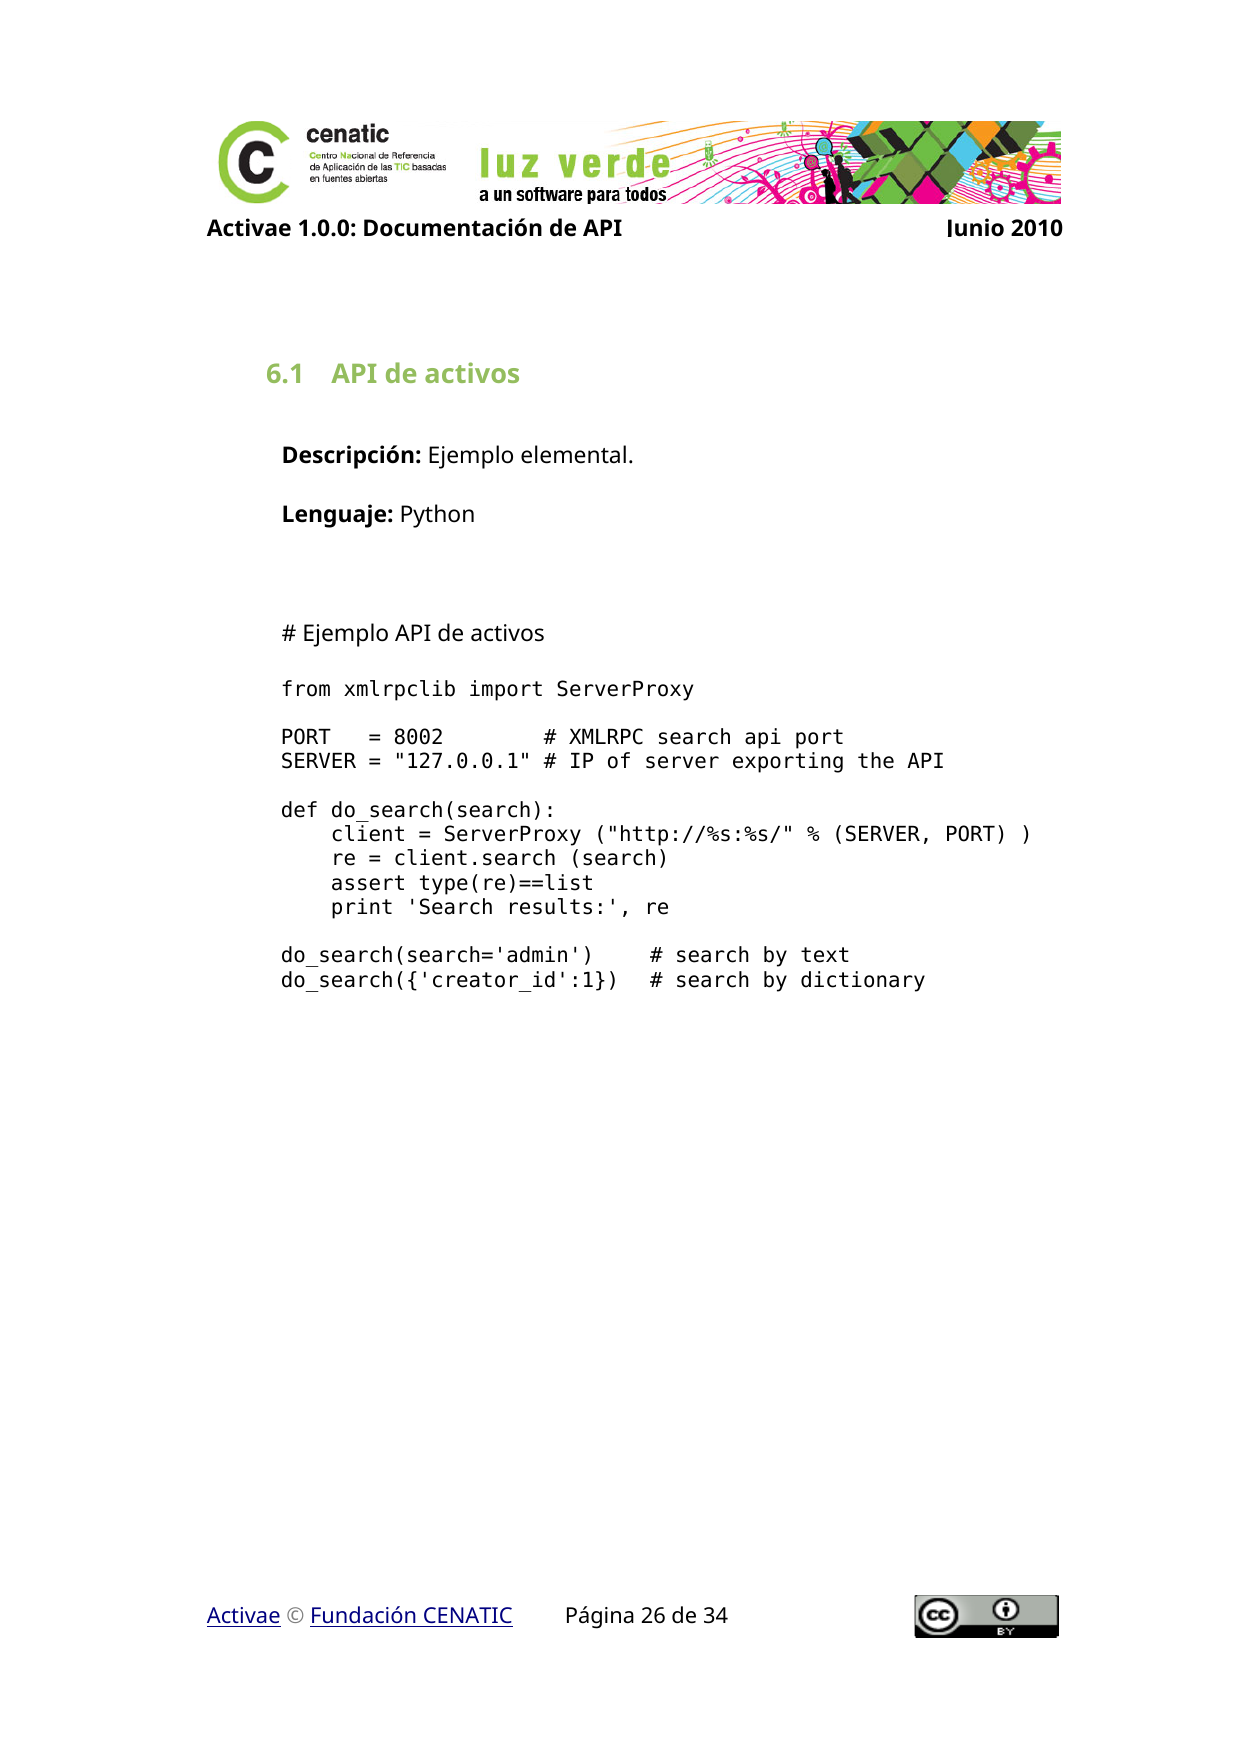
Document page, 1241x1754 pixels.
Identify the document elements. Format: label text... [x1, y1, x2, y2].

picture [211, 121, 1061, 204]
text SERVER = "127.0.0.1" # IP of server exporting the API [281, 749, 1063, 774]
text Lenguaje: Python [281, 498, 1063, 530]
text PORT = 8002 # XMLRPC search api port [281, 725, 1063, 749]
text do_search({'creator_id':1}) # search by dictionary [281, 968, 1063, 992]
text re = client.search (search) [281, 846, 1063, 871]
subtitle API de activos [207, 354, 1063, 391]
text from xmlrpclib import ServerProxy [281, 677, 1063, 701]
text print 'Search results:', re [281, 895, 1063, 919]
text do_search(search='admin') # search by text [281, 943, 1063, 968]
text assert type(re)==list [281, 871, 1063, 895]
text client = ServerProxy ("http://%s:%s/" % (SERVER, PORT) ) [281, 822, 1063, 846]
text # Ejemplo API de activos [281, 617, 1063, 648]
text Descripción: Ejemplo elemental. [281, 439, 1063, 470]
text def do_search(search): [281, 798, 1063, 822]
picture [914, 1595, 1059, 1638]
